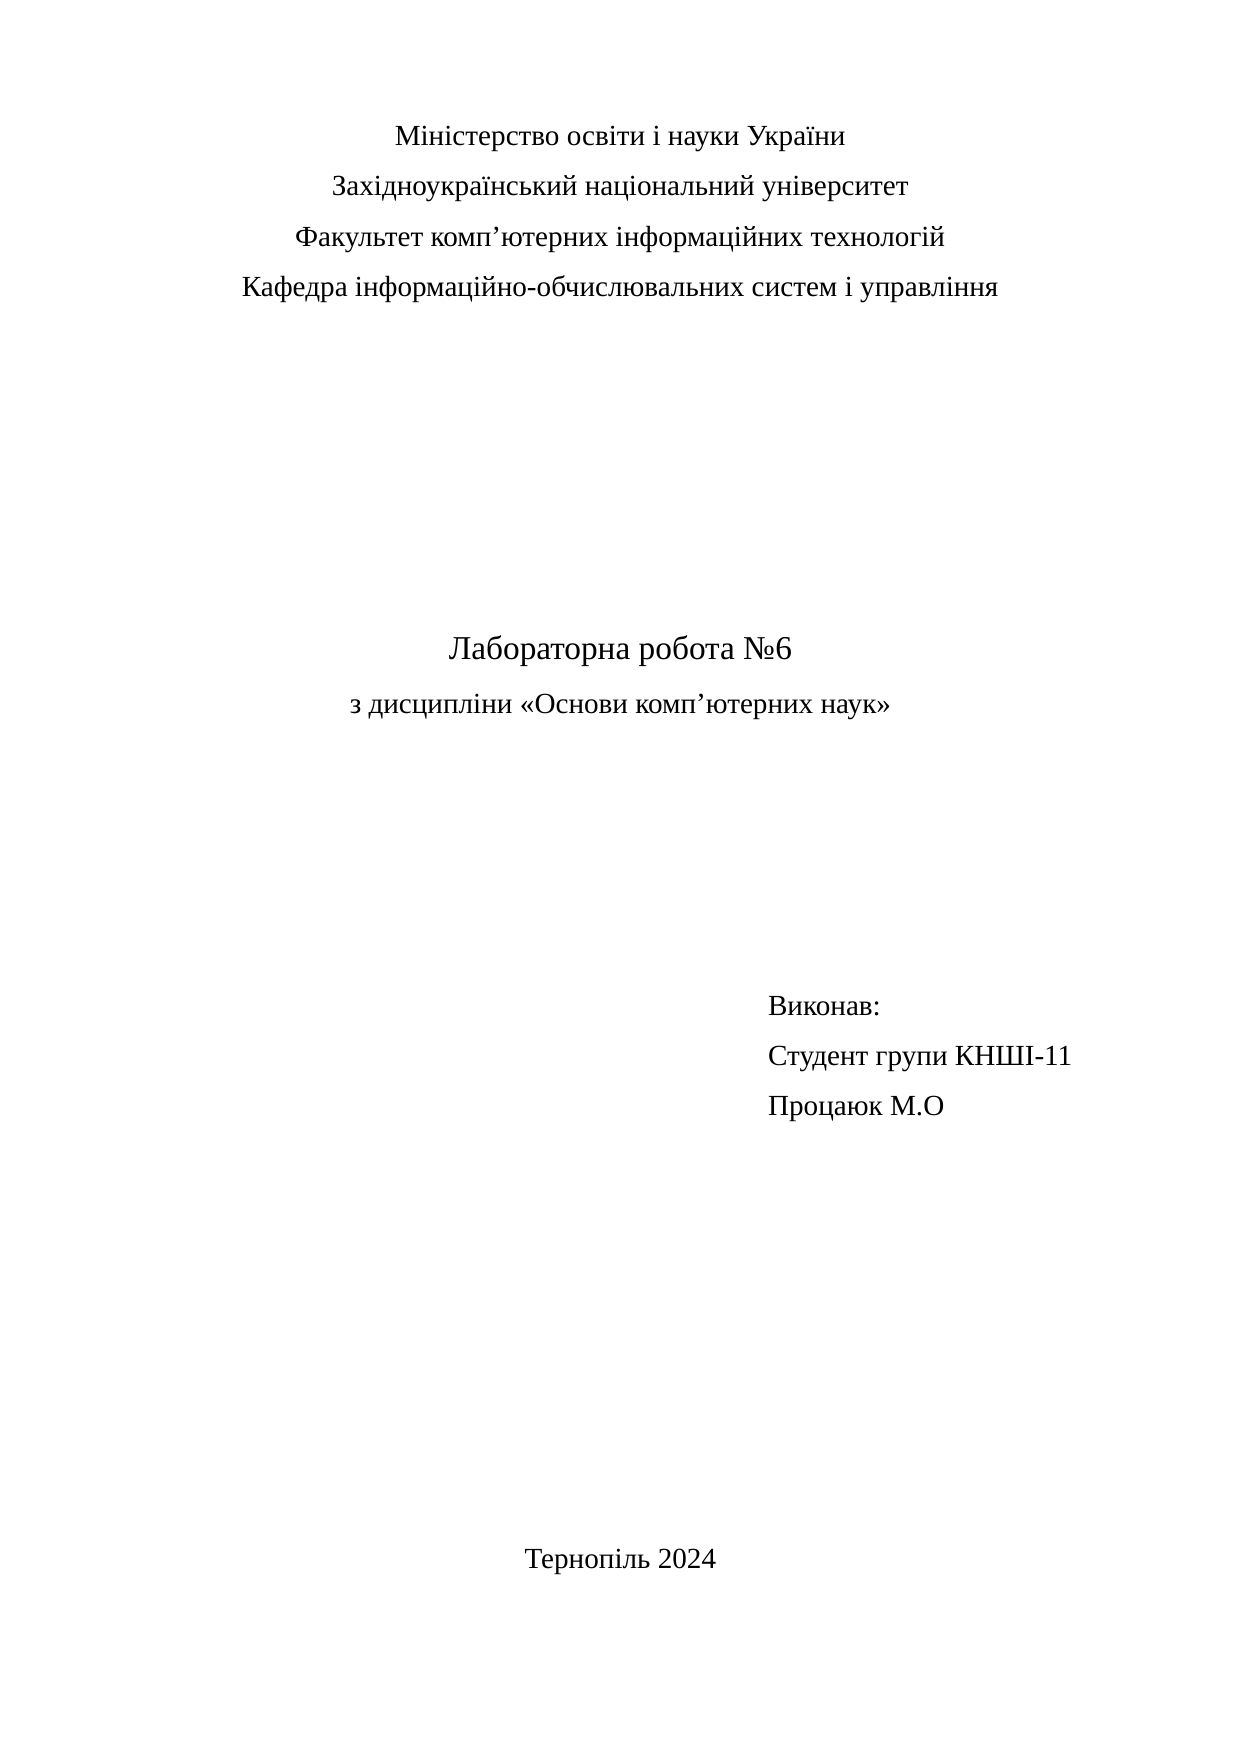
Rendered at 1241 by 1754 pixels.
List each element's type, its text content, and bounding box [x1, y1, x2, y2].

text Тернопіль 2024 [118, 1541, 1122, 1575]
text Виконав: [768, 988, 1122, 1021]
text Західноукраїнський національний університет [118, 168, 1122, 202]
text Процаюк М.О [768, 1088, 1122, 1122]
text Факультет комп’ютерних інформаційних технологій [118, 219, 1122, 252]
text Студент групи КНШІ-11 [768, 1038, 1122, 1072]
text Кафедра інформаційно-обчислювальних систем і управління [118, 269, 1122, 303]
text з дисципліни «Основи комп’​ютерних наук» [118, 686, 1122, 719]
text Лабораторна робота №6 [118, 628, 1122, 667]
text Міністерство освіти і науки України [118, 118, 1122, 152]
